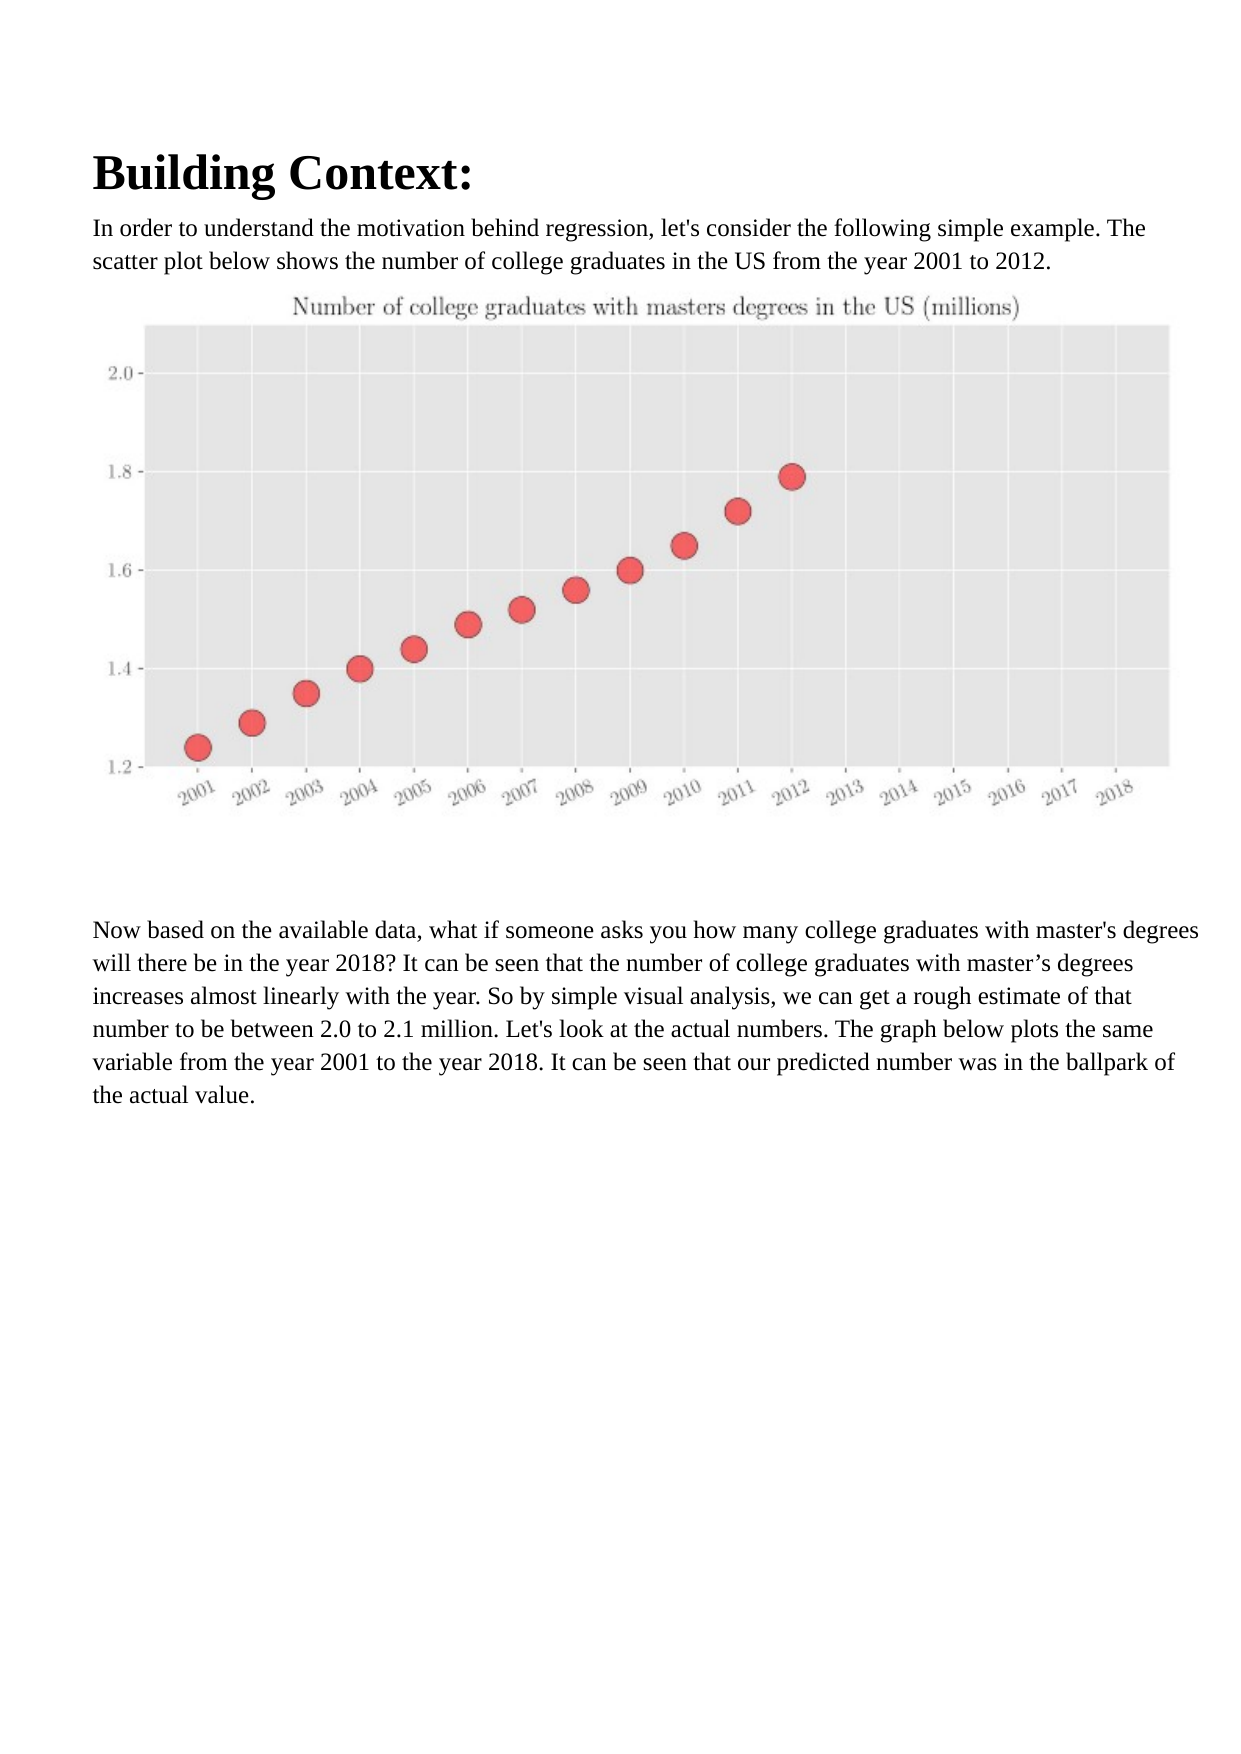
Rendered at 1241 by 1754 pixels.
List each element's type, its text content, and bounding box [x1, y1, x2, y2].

subtitle Building Context: [92, 143, 1208, 201]
text Now based on the available data, what if someone asks you how many college graduates with master's degrees will there be in the year 2018? It can be seen that the number of college graduates with master’s degrees increases almost linearly with the year. So by simple visual analysis, we can get a rough estimate of that number to be between 2.0 to 2.1 million. Let's look at the actual numbers. The graph below plots the same variable from the year 2001 to the year 2018. It can be seen that our predicted number was in the ballpark of the actual value. [92, 915, 1208, 1109]
picture [92, 279, 1186, 826]
text In order to understand the motivation behind regression, let's consider the following simple example. The scatter plot below shows the number of college graduates in the US from the year 2001 to 2012. [92, 213, 1208, 896]
